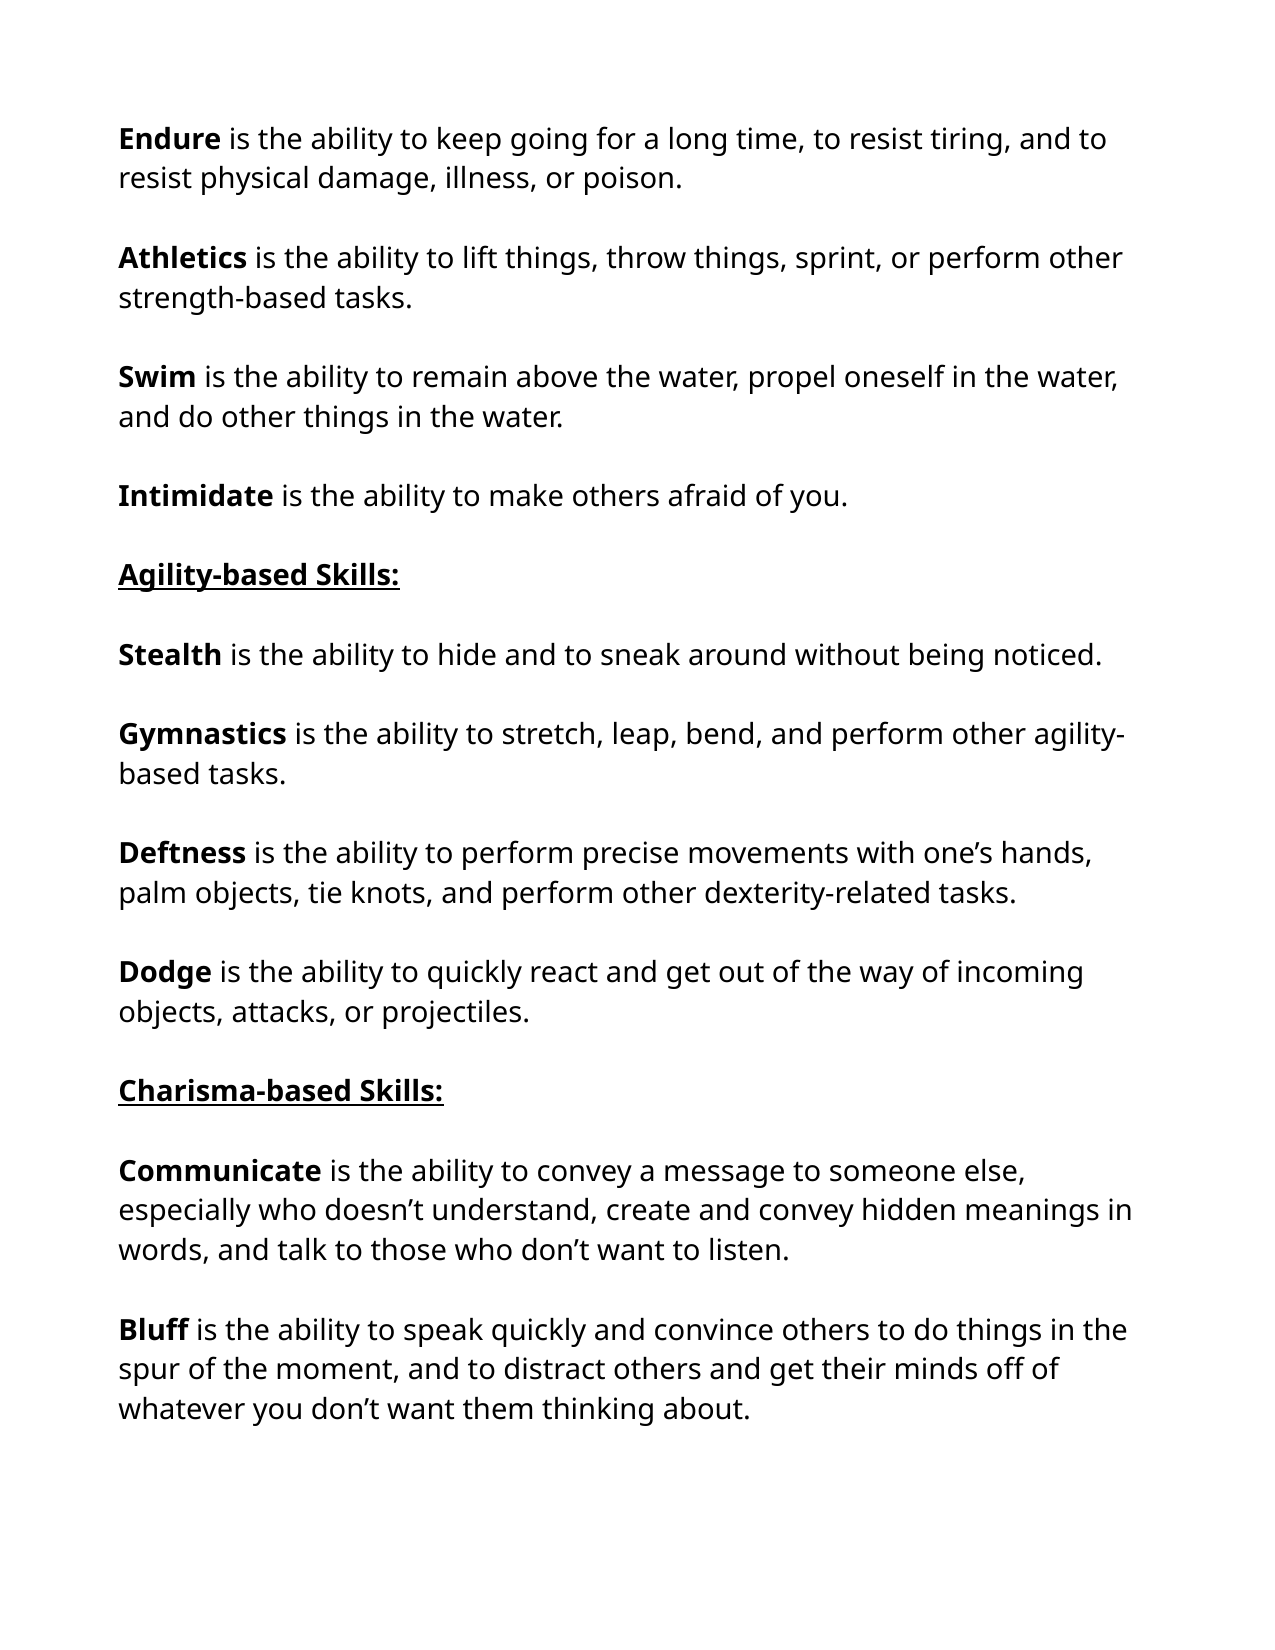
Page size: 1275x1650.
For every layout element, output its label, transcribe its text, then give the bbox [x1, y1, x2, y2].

text Communicate is the ability to convey a message to someone else, especially who doesn’t understand, create and convey hidden meanings in words, and talk to those who don’t want to listen. [118, 1150, 1157, 1269]
text Dodge is the ability to quickly react and get out of the way of incoming objects, attacks, or projectiles. [118, 952, 1157, 1031]
text Gymnastics is the ability to stretch, leap, bend, and perform other agility-based tasks. [118, 713, 1157, 793]
text Endure is the ability to keep going for a long time, to resist tiring, and to resist physical damage, illness, or poison. [118, 118, 1157, 197]
text Swim is the ability to remain above the water, propel oneself in the water, and do other things in the water. [118, 356, 1157, 436]
text Deftness is the ability to perform precise movements with one’s hands, palm objects, tie knots, and perform other dexterity-related tasks. [118, 832, 1157, 912]
text Athletics is the ability to lift things, throw things, sprint, or perform other strength-based tasks. [118, 237, 1157, 317]
text Charisma-based Skills: [118, 1071, 1157, 1110]
text Agility-based Skills: [118, 555, 1157, 594]
text Stealth is the ability to hide and to sneak around without being noticed. [118, 634, 1157, 674]
text Intimidate is the ability to make others afraid of you. [118, 475, 1157, 515]
text Bluff is the ability to speak quickly and convince others to do things in the spur of the moment, and to distract others and get their minds off of whatever you don’t want them thinking about. [118, 1309, 1157, 1428]
